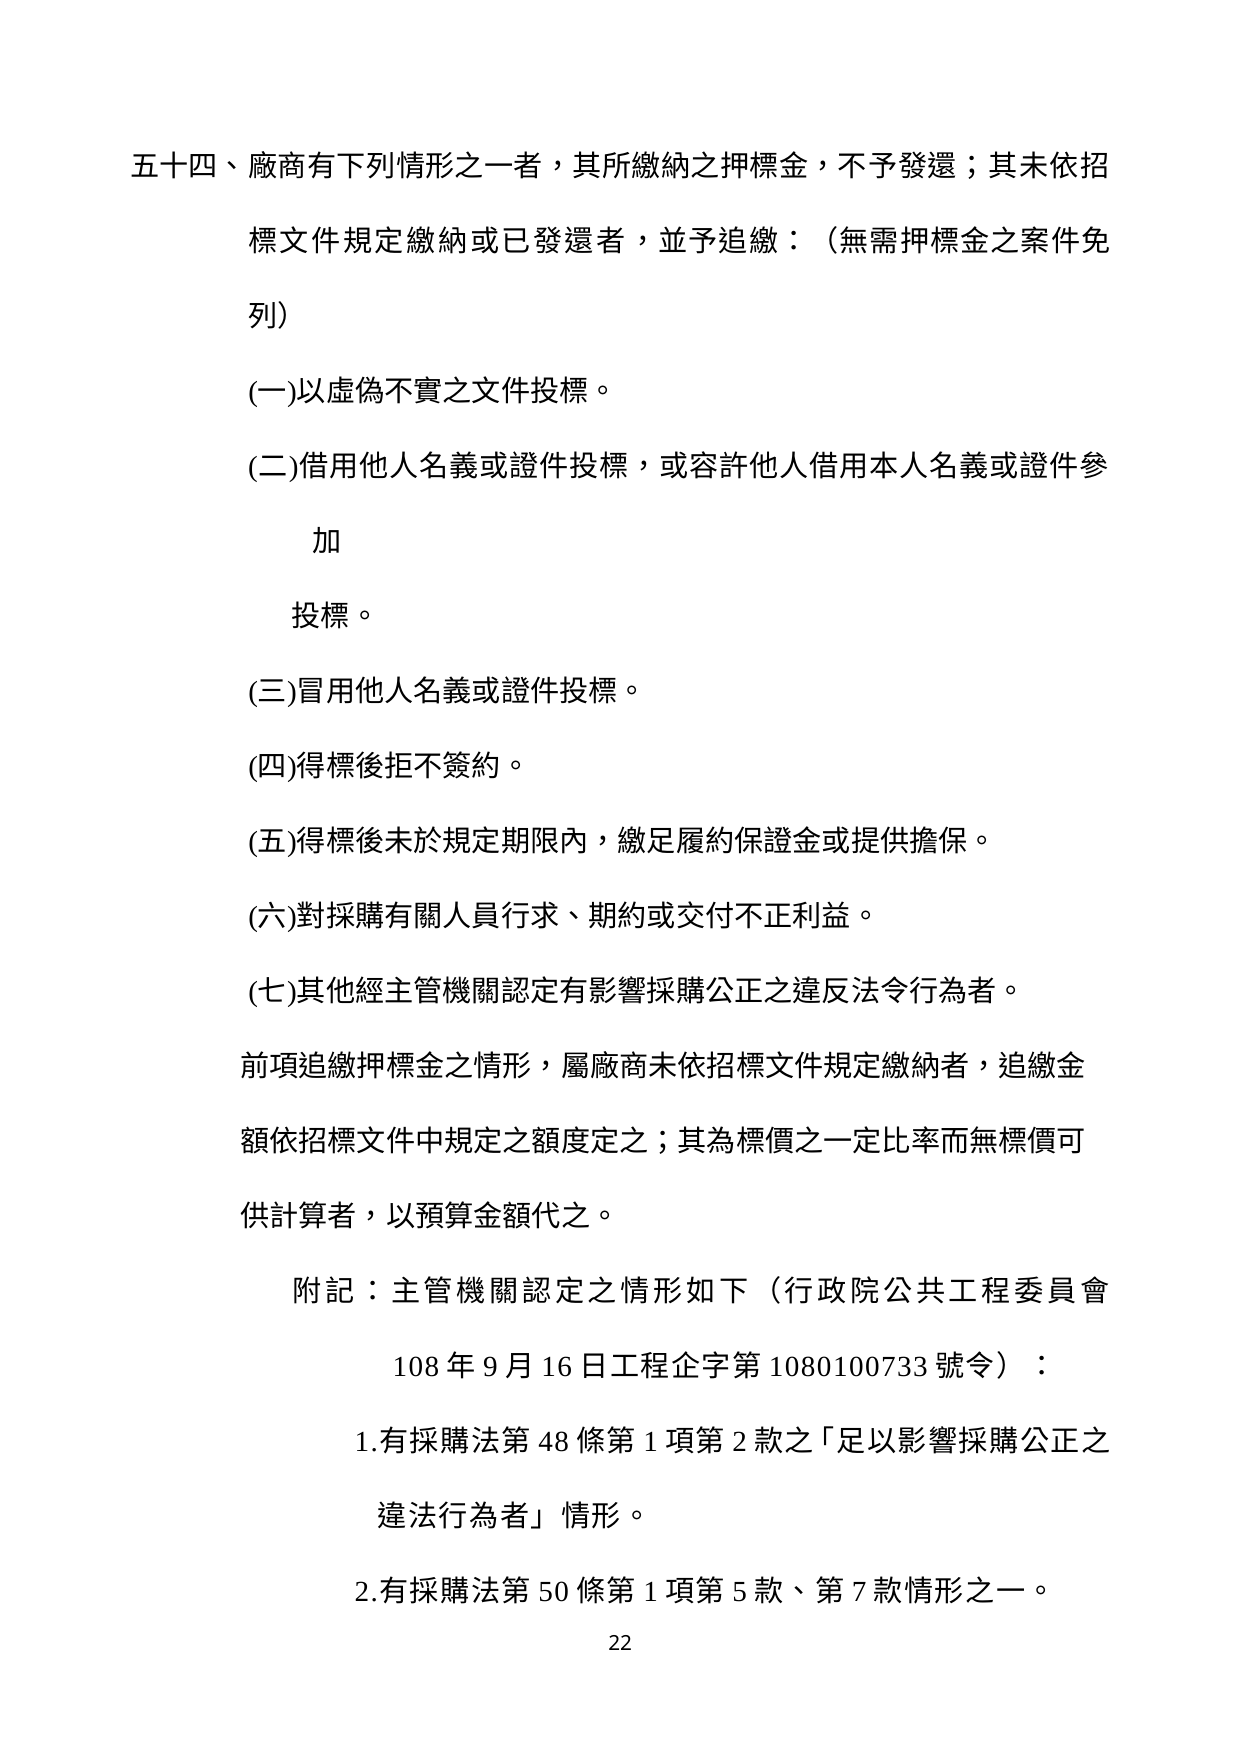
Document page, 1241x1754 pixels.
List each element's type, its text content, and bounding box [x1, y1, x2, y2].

text 附記：主管機關認定之情形如下（行政院公共工程委員會108年9月16日工程企字第1080100733號令）： [292, 1251, 1110, 1401]
text 2.有採購法第50條第1項第5款、第7款情形之一。 [354, 1551, 1110, 1626]
text 1.有採購法第48條第1項第2款之「足以影響採購公正之違法行為者」情形。 [354, 1401, 1110, 1551]
list 廠商有下列情形之一者，其所繳納之押標金，不予發還；其未依招標文件規定繳納或已發還者，並予追繳：（無需押標金之案件免列） [130, 126, 1110, 351]
text 投標。 [291, 576, 1110, 651]
text (一)以虛偽不實之文件投標。 [248, 351, 1110, 426]
text (六)對採購有關人員行求、期約或交付不正利益。 [248, 876, 1110, 951]
text (二)借用他人名義或證件投標，或容許他人借用本人名義或證件參加 [248, 426, 1110, 576]
text (五)得標後未於規定期限內，繳足履約保證金或提供擔保。 [248, 801, 1110, 876]
text (七)其他經主管機關認定有影響採購公正之違反法令行為者。 [248, 951, 1110, 1026]
text 前項追繳押標金之情形，屬廠商未依招標文件規定繳納者，追繳金額依招標文件中規定之額度定之；其為標價之一定比率而無標價可供計算者，以預算金額代之。 [240, 1026, 1098, 1251]
text (三)冒用他人名義或證件投標。 [248, 651, 1110, 726]
text (四)得標後拒不簽約。 [248, 726, 1110, 801]
